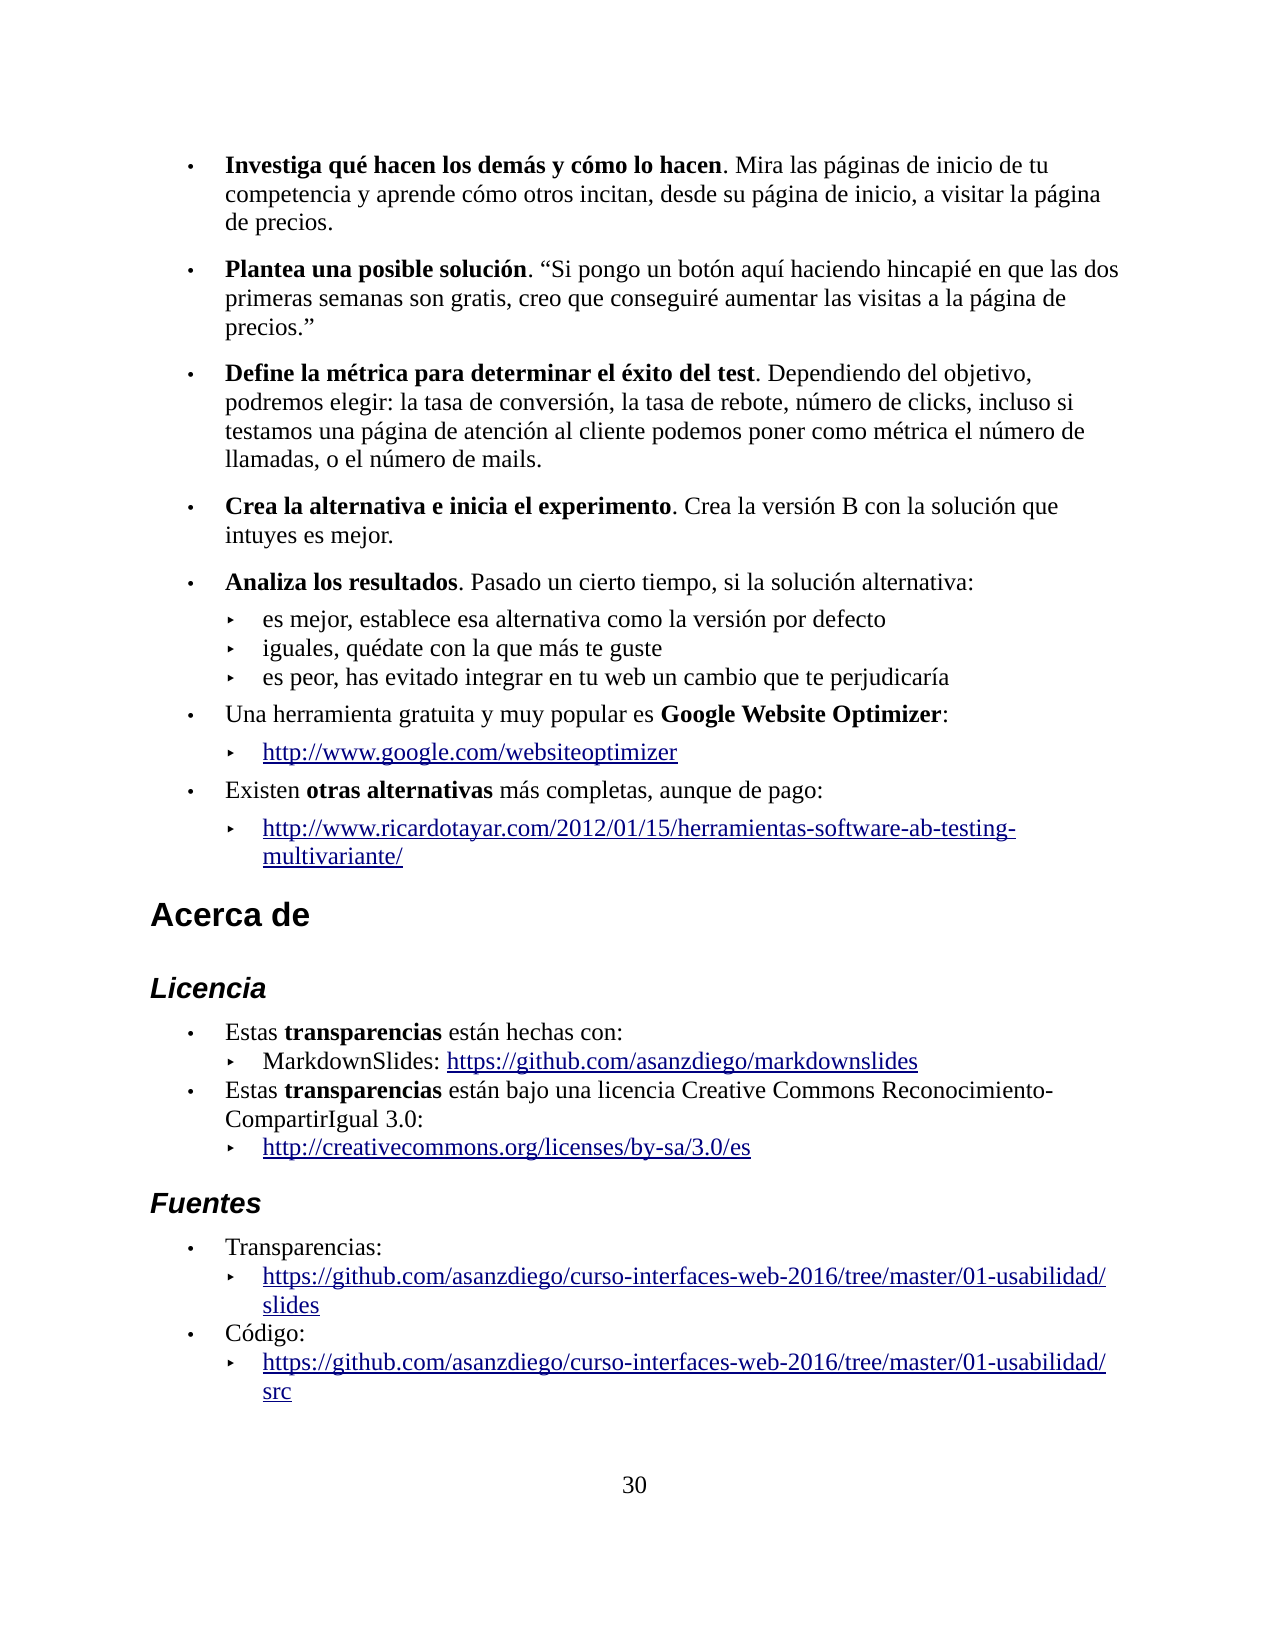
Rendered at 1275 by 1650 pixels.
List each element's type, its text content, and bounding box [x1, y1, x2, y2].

list Código: [187, 1318, 1125, 1347]
list https://github.com/asanzdiego/curso-interfaces-web-2016/tree/master/01-usabilidad/slides [225, 1261, 1125, 1318]
list Transparencias: [187, 1232, 1125, 1261]
subtitle Acerca de [150, 895, 1125, 934]
list Estas transparencias están hechas con: [187, 1017, 1125, 1046]
list http://creativecommons.org/licenses/by-sa/3.0/es [225, 1132, 1125, 1161]
list Investiga qué hacen los demás y cómo lo hacen. Mira las páginas de inicio de tu competencia y aprende cómo otros incitan, desde su página de inicio, a visitar la página de precios. [187, 150, 1125, 236]
list iguales, quédate con la que más te guste [225, 633, 1125, 662]
list Define la métrica para determinar el éxito del test. Dependiendo del objetivo, podremos elegir: la tasa de conversión, la tasa de rebote, número de clicks, incluso si testamos una página de atención al cliente podemos poner como métrica el número de llamadas, o el número de mails. [187, 358, 1125, 473]
list http://www.google.com/websiteoptimizer [225, 737, 1125, 766]
subtitle Licencia [150, 971, 1125, 1005]
list Crea la alternativa e inicia el experimento. Crea la versión B con la solución que intuyes es mejor. [187, 491, 1125, 549]
list Estas transparencias están bajo una licencia Creative Commons Reconocimiento-CompartirIgual 3.0: [187, 1075, 1125, 1132]
list https://github.com/asanzdiego/curso-interfaces-web-2016/tree/master/01-usabilidad/src [225, 1347, 1125, 1405]
list es peor, has evitado integrar en tu web un cambio que te perjudicaría [225, 662, 1125, 691]
list MarkdownSlides: https://github.com/asanzdiego/markdownslides [225, 1046, 1125, 1075]
subtitle Fuentes [150, 1186, 1125, 1220]
list Plantea una posible solución. “Si pongo un botón aquí haciendo hincapié en que las dos primeras semanas son gratis, creo que conseguiré aumentar las visitas a la página de precios.” [187, 254, 1125, 340]
list Existen otras alternativas más completas, aunque de pago: [187, 775, 1125, 804]
list Analiza los resultados. Pasado un cierto tiempo, si la solución alternativa: [187, 567, 1125, 595]
list es mejor, establece esa alternativa como la versión por defecto [225, 604, 1125, 633]
list http://www.ricardotayar.com/2012/01/15/herramientas-software-ab-testing-multivariante/ [225, 813, 1125, 870]
list Una herramienta gratuita y muy popular es Google Website Optimizer: [187, 699, 1125, 728]
